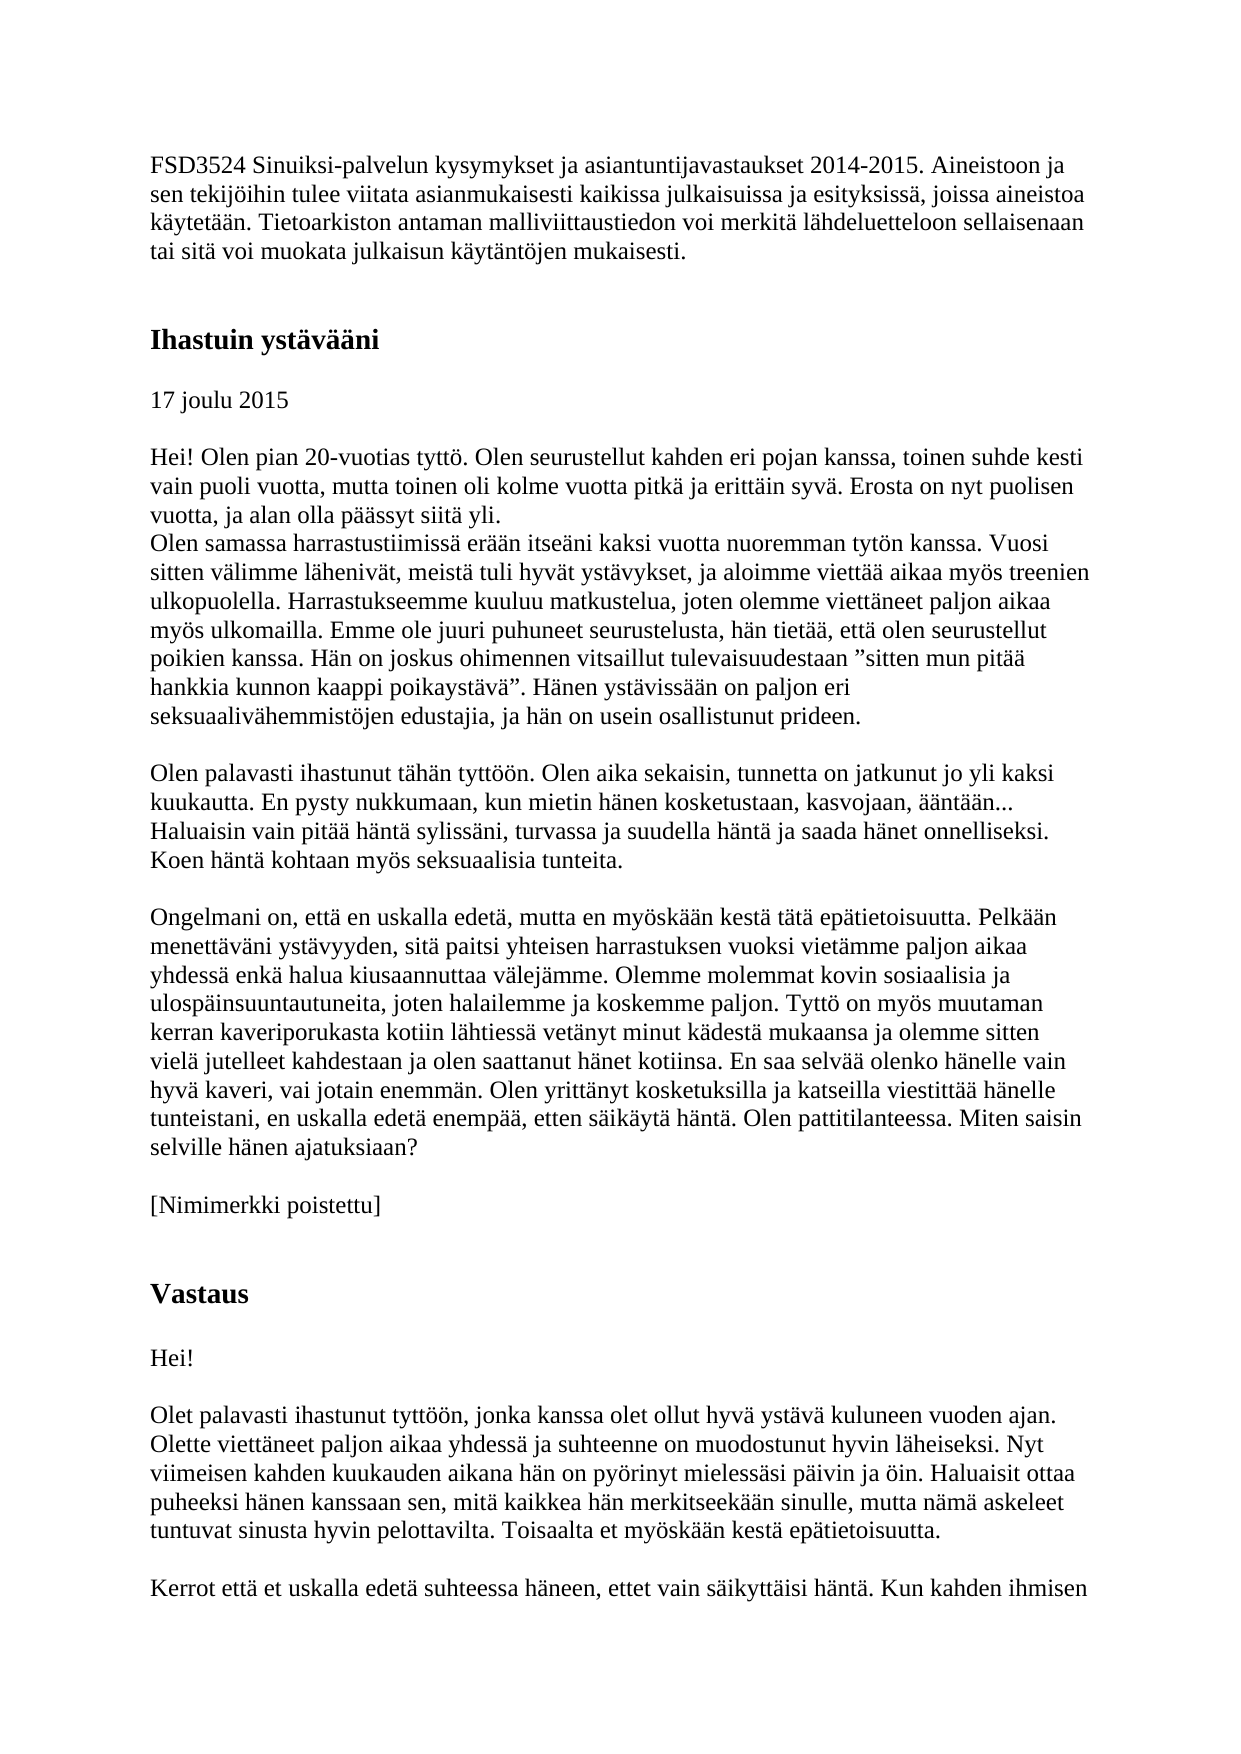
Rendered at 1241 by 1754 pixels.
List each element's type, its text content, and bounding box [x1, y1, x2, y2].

text 17 joulu 2015 [150, 385, 1090, 413]
text Hei! Olen pian 20-vuotias tyttö. Olen seurustellut kahden eri pojan kanssa, toinen suhde kesti vain puoli vuotta, mutta toinen oli kolme vuotta pitkä ja erittäin syvä. Erosta on nyt puolisen vuotta, ja alan olla päässyt siitä yli. Olen samassa harrastustiimissä erään itseäni kaksi vuotta nuoremman tytön kanssa. Vuosi sitten välimme lähenivät, meistä tuli hyvät ystävykset, ja aloimme viettää aikaa myös treenien ulkopuolella. Harrastukseemme kuuluu matkustelua, joten olemme viettäneet paljon aikaa myös ulkomailla. Emme ole juuri puhuneet seurustelusta, hän tietää, että olen seurustellut poikien kanssa. Hän on joskus ohimennen vitsaillut tulevaisuudestaan ”sitten mun pitää hankkia kunnon kaappi poikaystävä”. Hänen ystävissään on paljon eri seksuaalivähemmistöjen edustajia, ja hän on usein osallistunut prideen. Olen palavasti ihastunut tähän tyttöön. Olen aika sekaisin, tunnetta on jatkunut jo yli kaksi kuukautta. En pysty nukkumaan, kun mietin hänen kosketustaan, kasvojaan, ääntään... Haluaisin vain pitää häntä sylissäni, turvassa ja suudella häntä ja saada hänet onnelliseksi. Koen häntä kohtaan myös seksuaalisia tunteita. Ongelmani on, että en uskalla edetä, mutta en myöskään kestä tätä epätietoisuutta. Pelkään menettäväni ystävyyden, sitä paitsi yhteisen harrastuksen vuoksi vietämme paljon aikaa yhdessä enkä halua kiusaannuttaa välejämme. Olemme molemmat kovin sosiaalisia ja ulospäinsuuntautuneita, joten halailemme ja koskemme paljon. Tyttö on myös muutaman kerran kaveriporukasta kotiin lähtiessä vetänyt minut kädestä mukaansa ja olemme sitten vielä jutelleet kahdestaan ja olen saattanut hänet kotiinsa. En saa selvää olenko hänelle vain hyvä kaveri, vai jotain enemmän. Olen yrittänyt kosketuksilla ja katseilla viestittää hänelle tunteistani, en uskalla edetä enempää, etten säikäytä häntä. Olen pattitilanteessa. Miten saisin selville hänen ajatuksiaan? [150, 442, 1090, 1161]
text Ihastuin ystävääni [150, 322, 1090, 356]
text Hei! Olet palavasti ihastunut tyttöön, jonka kanssa olet ollut hyvä ystävä kuluneen vuoden ajan. Olette viettäneet paljon aikaa yhdessä ja suhteenne on muodostunut hyvin läheiseksi. Nyt viimeisen kahden kuukauden aikana hän on pyörinyt mielessäsi päivin ja öin. Haluaisit ottaa puheeksi hänen kanssaan sen, mitä kaikkea hän merkitseekään sinulle, mutta nämä askeleet tuntuvat sinusta hyvin pelottavilta. Toisaalta et myöskään kestä epätietoisuutta. Kerrot että et uskalla edetä suhteessa häneen, ettet vain säikyttäisi häntä. Kun kahden ihmisen [150, 1343, 1090, 1602]
text FSD3524 Sinuiksi-palvelun kysymykset ja asiantuntijavastaukset 2014-2015. Aineistoon ja sen tekijöihin tulee viitata asianmukaisesti kaikissa julkaisuissa ja esityksissä, joissa aineistoa käytetään. Tietoarkiston antaman malliviittaustiedon voi merkitä lähdeluetteloon sellaisenaan tai sitä voi muokata julkaisun käytäntöjen mukaisesti. [150, 150, 1090, 265]
text [Nimimerkki poistettu] [150, 1190, 1090, 1218]
text Vastaus [150, 1276, 1090, 1309]
